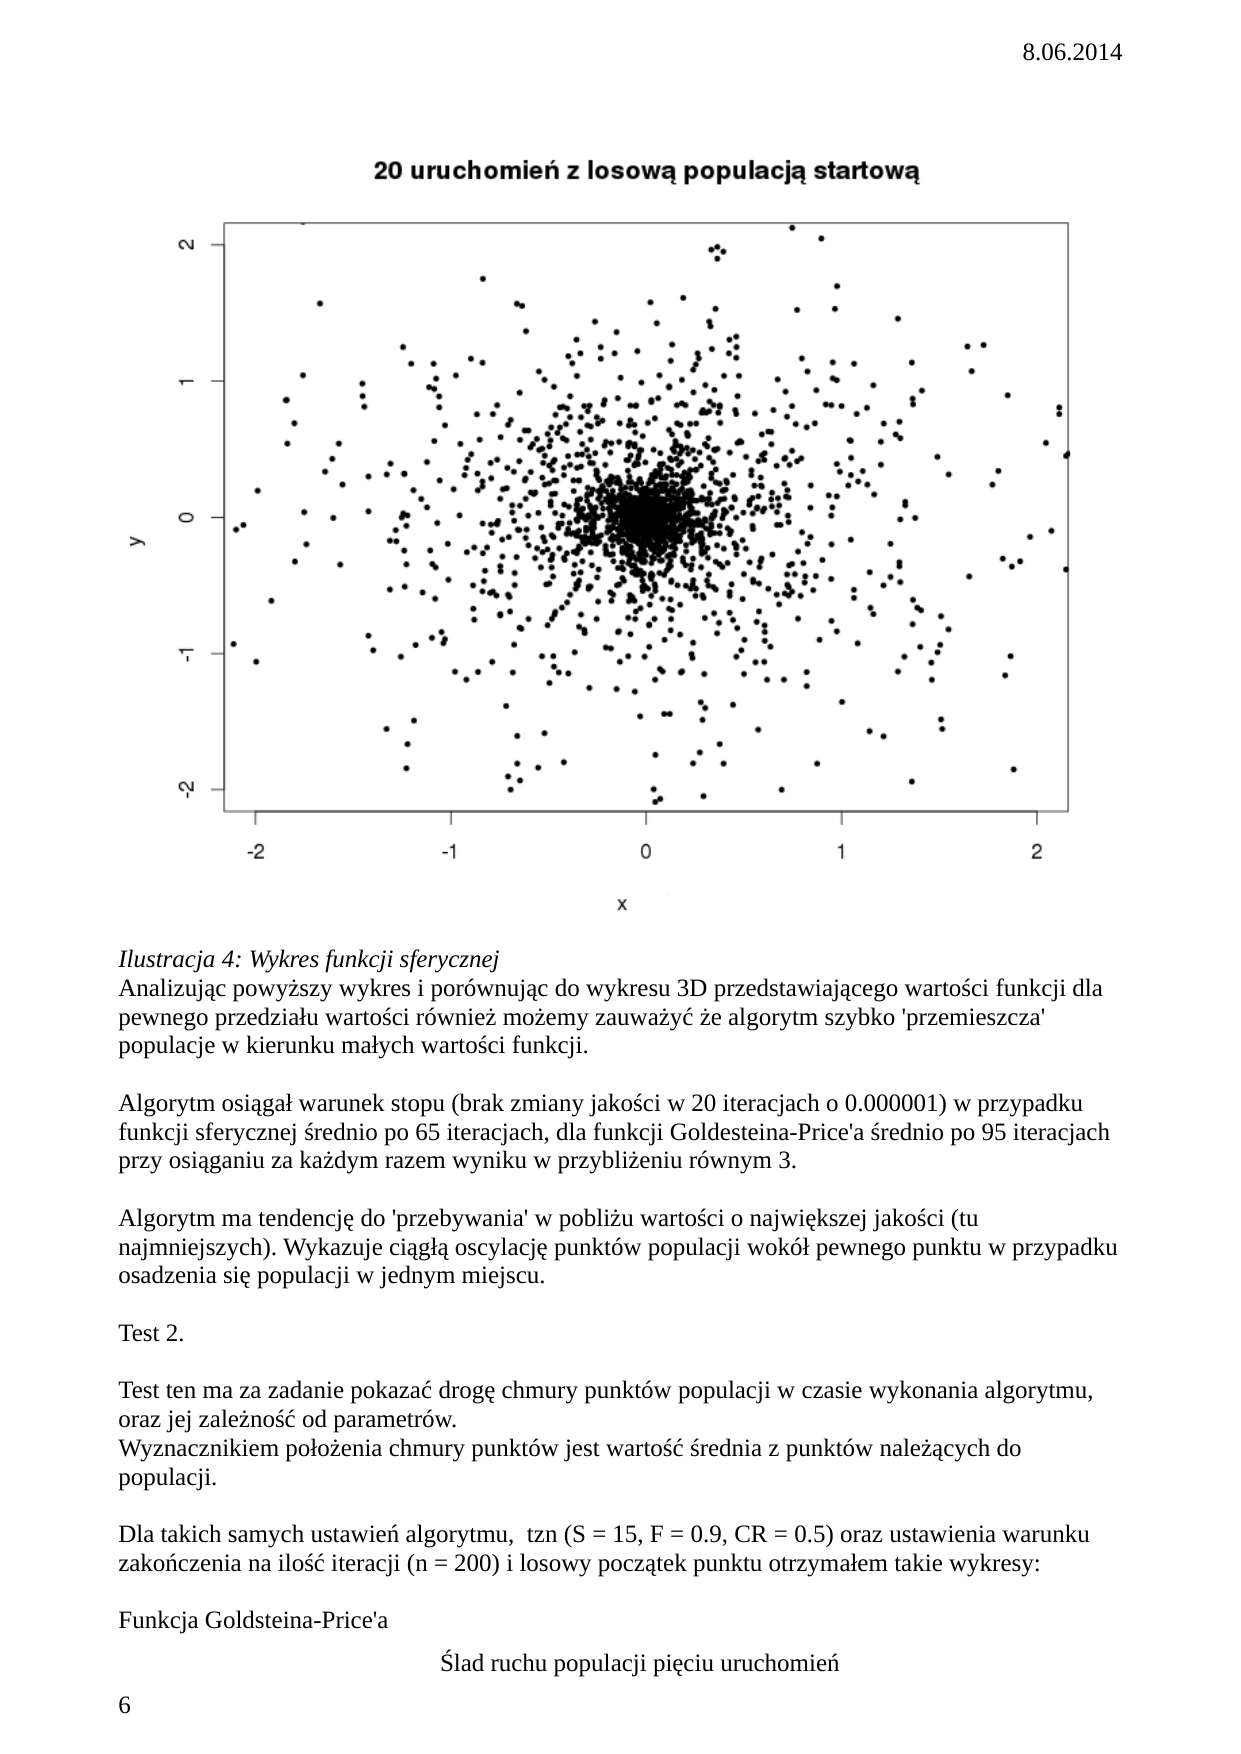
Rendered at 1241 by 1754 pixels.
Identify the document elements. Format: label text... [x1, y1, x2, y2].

text Test ten ma za zadanie pokazać drogę chmury punktów populacji w czasie wykonania algorytmu, oraz jej zależność od parametrów. [118, 1375, 1122, 1433]
text [209, 1677, 1070, 1685]
text Dla takich samych ustawień algorytmu, tzn (S = 15, F = 0.9, CR = 0.5) oraz ustawienia warunku zakończenia na ilość iteracji (n = 200) i losowy początek punktu otrzymałem takie wykresy: [118, 1519, 1122, 1577]
text Test 2. [118, 1318, 1122, 1347]
text Algorytm osiągał warunek stopu (brak zmiany jakości w 20 iteracjach o 0.000001) w przypadku funkcji sferycznej średnio po 65 iteracjach, dla funkcji Goldesteina-Price'a średnio po 95 iteracjach przy osiąganiu za każdym razem wyniku w przybliżeniu równym 3. [118, 1088, 1122, 1174]
text Funkcja Goldsteina-Price'a [118, 1605, 1122, 1634]
text Algorytm ma tendencję do 'przebywania' w pobliżu wartości o największej jakości (tu najmniejszych). Wykazuje ciągłą oscylację punktów populacji wokół pewnego punktu w przypadku osadzenia się populacji w jednym miejscu. [118, 1203, 1122, 1289]
text [118, 105, 1122, 117]
text Wyznacznikiem położenia chmury punktów jest wartość średnia z punktów należących do populacji. [118, 1433, 1122, 1490]
text Ilustracja 4: Wykres funkcji sferycznej [118, 944, 1122, 973]
text Analizując powyższy wykres i porównując do wykresu 3D przedstawiającego wartości funkcji dla pewnego przedziału wartości również możemy zauważyć że algorytm szybko 'przemieszcza' populacje w kierunku małych wartości funkcji. [118, 973, 1122, 1059]
picture [118, 117, 1123, 944]
text Ślad ruchu populacji pięciu uruchomień [209, 1648, 1070, 1677]
